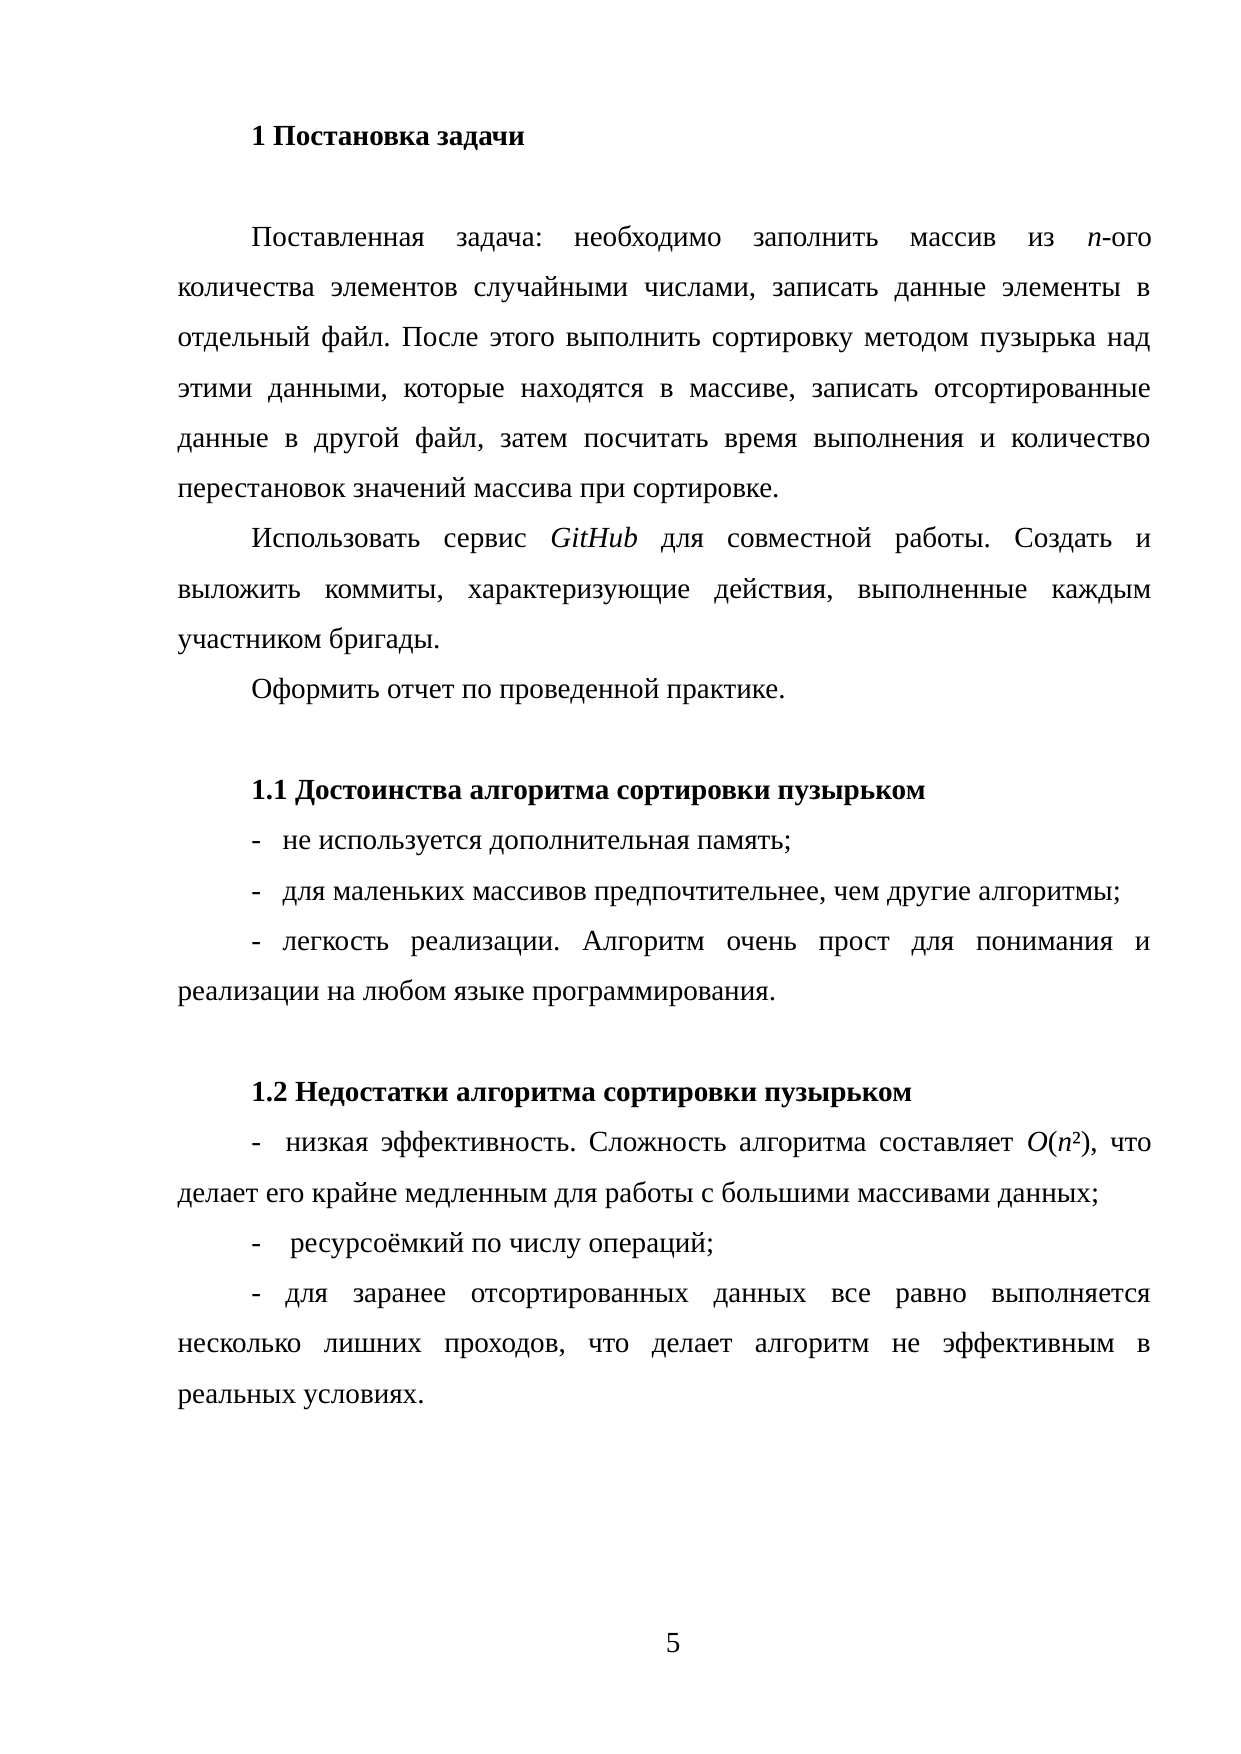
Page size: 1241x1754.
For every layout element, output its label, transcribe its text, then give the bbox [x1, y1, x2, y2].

subtitle - для заранее отсортированных данных все равно выполняется несколько лишних проходов, что делает алгоритм не эффективным в реальных условиях. [177, 1275, 1152, 1409]
subtitle - для маленьких массивов предпочтительнее, чем другие алгоритмы; [177, 873, 1152, 906]
subtitle 1.2 Недостатки алгоритма сортировки пузырьком [177, 1074, 1152, 1108]
subtitle 1 Постановка задачи [177, 118, 1152, 152]
subtitle Оформить отчет по проведенной практике. [177, 672, 1152, 705]
subtitle 1.1 Достоинства алгоритма сортировки пузырьком [177, 772, 1152, 806]
subtitle - ресурсоёмкий по числу операций; [177, 1225, 1152, 1258]
subtitle - легкость реализации. Алгоритм очень прост для понимания и реализации на любом языке программирования. [177, 923, 1152, 1007]
subtitle - низкая эффективность. Сложность алгоритма составляет O(n²), что делает его крайне медленным для работы с большими массивами данных; [177, 1124, 1152, 1208]
subtitle Поставленная задача: необходимо заполнить массив из n-ого количества элементов случайными числами, записать данные элементы в отдельный файл. После этого выполнить сортировку методом пузырька над этими данными, которые находятся в массиве, записать отсортированные данные в другой файл, затем посчитать время выполнения и количество перестановок значений массива при сортировке. [177, 219, 1152, 504]
subtitle - не используется дополнительная память; [177, 822, 1152, 856]
subtitle Использовать сервис GitHub для совместной работы. Создать и выложить коммиты, характеризующие действия, выполненные каждым участником бригады. [177, 521, 1152, 655]
